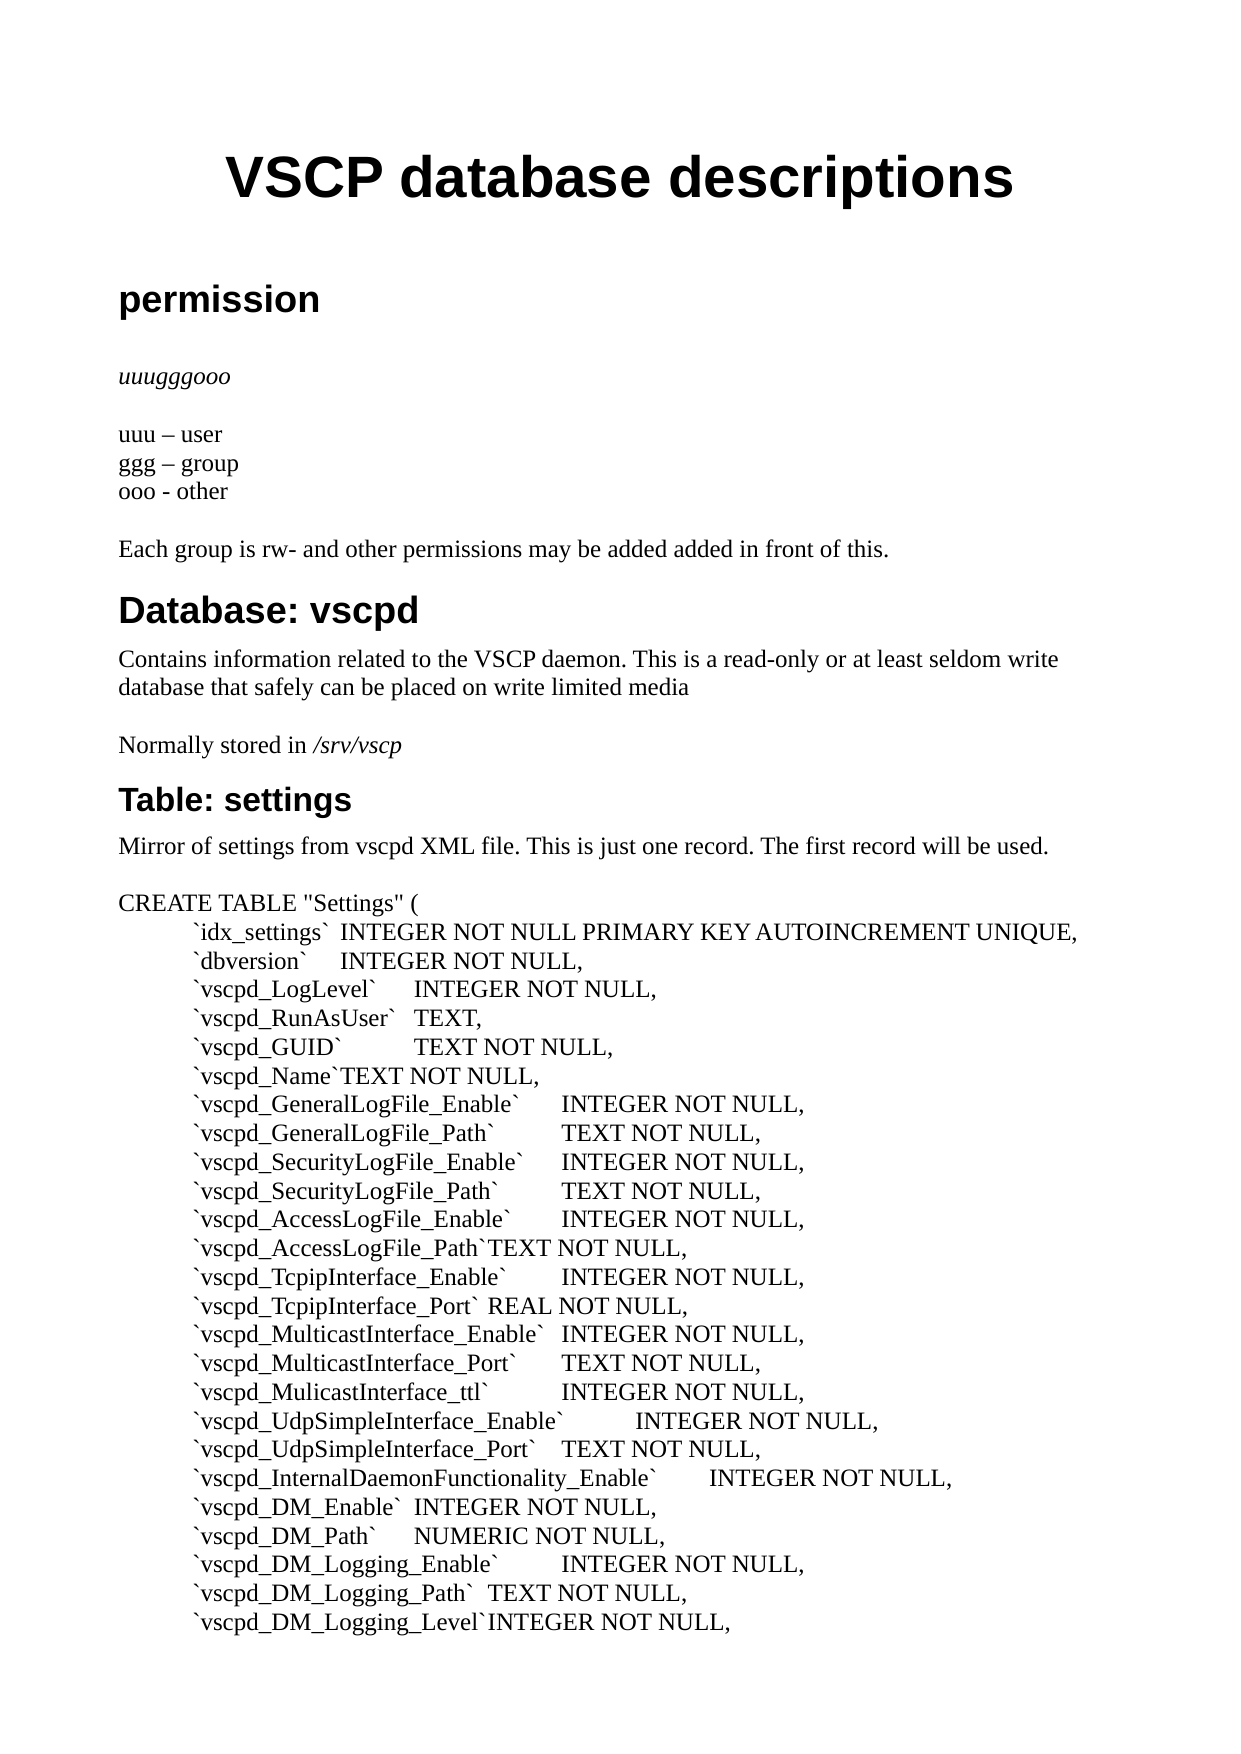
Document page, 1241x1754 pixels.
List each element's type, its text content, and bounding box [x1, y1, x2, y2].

text `vscpd_DM_Path` NUMERIC NOT NULL, [118, 1521, 1122, 1549]
text ggg – group [118, 448, 1122, 476]
text `vscpd_MulicastInterface_ttl` INTEGER NOT NULL, [118, 1377, 1122, 1406]
text `vscpd_UdpSimpleInterface_Enable` INTEGER NOT NULL, [118, 1406, 1122, 1434]
text `vscpd_MulticastInterface_Enable` INTEGER NOT NULL, [118, 1319, 1122, 1348]
text `vscpd_DM_Logging_Path` TEXT NOT NULL, [118, 1578, 1122, 1607]
text `vscpd_UdpSimpleInterface_Port` TEXT NOT NULL, [118, 1434, 1122, 1463]
text CREATE TABLE "Settings" ( [118, 888, 1122, 917]
subtitle Table: settings [118, 779, 1122, 818]
text `dbversion` INTEGER NOT NULL, [118, 946, 1122, 974]
text Mirror of settings from vscpd XML file. This is just one record. The first record will be used. [118, 831, 1122, 859]
text `vscpd_AccessLogFile_Enable` INTEGER NOT NULL, [118, 1204, 1122, 1233]
subtitle Database: vscpd [118, 588, 1122, 631]
text `vscpd_GUID` TEXT NOT NULL, [118, 1032, 1122, 1061]
text uuugggooo [118, 361, 1122, 390]
text uuu – user [118, 419, 1122, 448]
subtitle permission [118, 276, 1122, 320]
text Normally stored in /srv/vscp [118, 730, 1122, 759]
text `idx_settings` INTEGER NOT NULL PRIMARY KEY AUTOINCREMENT UNIQUE, [118, 917, 1122, 946]
text `vscpd_LogLevel` INTEGER NOT NULL, [118, 974, 1122, 1003]
text `vscpd_TcpipInterface_Port` REAL NOT NULL, [118, 1291, 1122, 1319]
text `vscpd_GeneralLogFile_Enable` INTEGER NOT NULL, [118, 1089, 1122, 1118]
text `vscpd_MulticastInterface_Port` TEXT NOT NULL, [118, 1348, 1122, 1377]
title VSCP database descriptions [118, 143, 1122, 210]
text `vscpd_Name` TEXT NOT NULL, [118, 1061, 1122, 1089]
text `vscpd_GeneralLogFile_Path` TEXT NOT NULL, [118, 1118, 1122, 1147]
text `vscpd_DM_Logging_Level` INTEGER NOT NULL, [118, 1607, 1122, 1636]
text `vscpd_SecurityLogFile_Path` TEXT NOT NULL, [118, 1176, 1122, 1204]
text `vscpd_RunAsUser` TEXT, [118, 1003, 1122, 1032]
text `vscpd_TcpipInterface_Enable` INTEGER NOT NULL, [118, 1262, 1122, 1291]
text `vscpd_DM_Enable` INTEGER NOT NULL, [118, 1492, 1122, 1521]
text Contains information related to the VSCP daemon. This is a read-only or at least seldom write database that safely can be placed on write limited media [118, 644, 1122, 701]
text `vscpd_SecurityLogFile_Enable` INTEGER NOT NULL, [118, 1147, 1122, 1176]
text `vscpd_InternalDaemonFunctionality_Enable` INTEGER NOT NULL, [118, 1463, 1122, 1492]
text `vscpd_DM_Logging_Enable` INTEGER NOT NULL, [118, 1549, 1122, 1578]
text `vscpd_AccessLogFile_Path` TEXT NOT NULL, [118, 1233, 1122, 1262]
text ooo - other [118, 476, 1122, 505]
text Each group is rw- and other permissions may be added added in front of this. [118, 534, 1122, 563]
